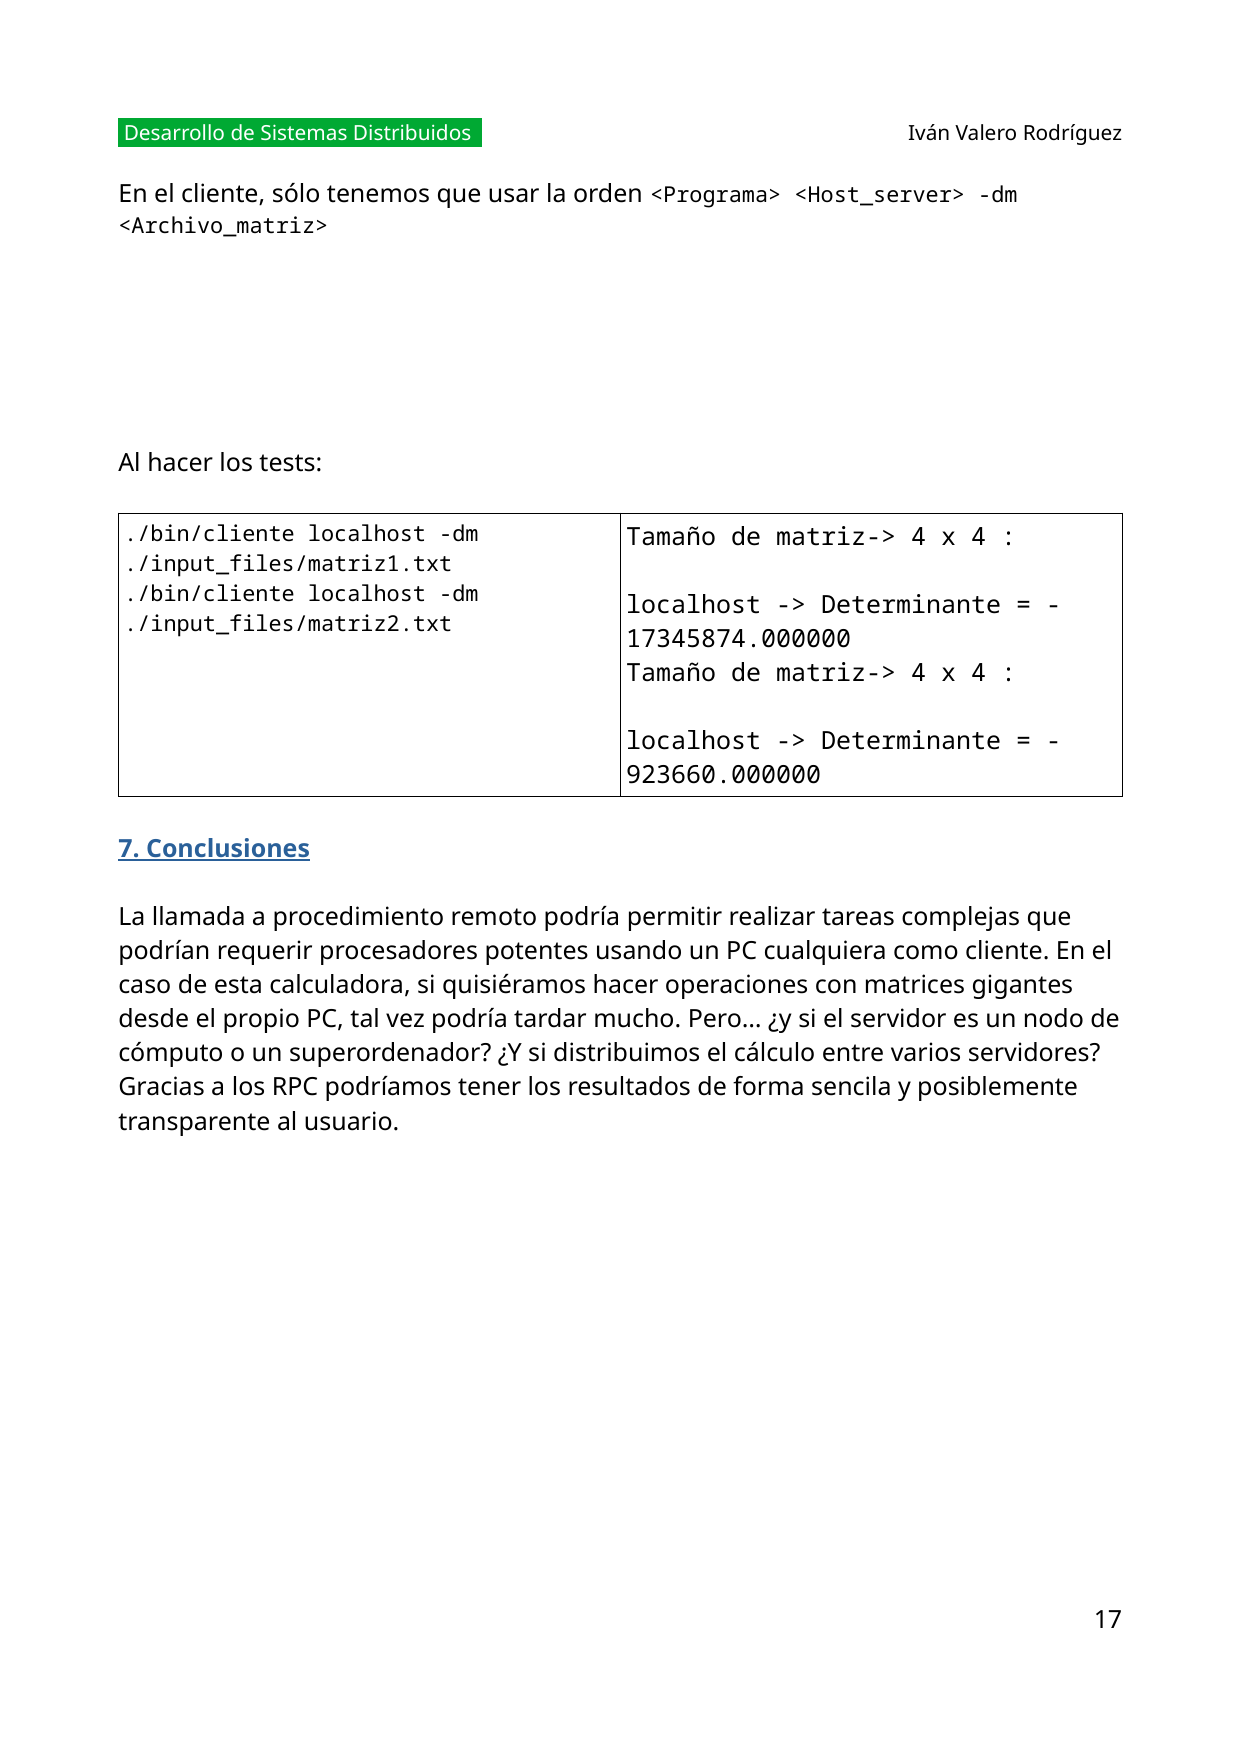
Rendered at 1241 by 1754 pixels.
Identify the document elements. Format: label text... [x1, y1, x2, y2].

text 7. Conclusiones [118, 831, 1122, 865]
text En el cliente, sólo tenemos que usar la orden <Programa> <Host_server> -dm <Archivo_matriz> [118, 176, 1122, 240]
table_header ./bin/cliente localhost -dm ./input_files/matriz1.txt ./bin/cliente localhost -dm ./input_files/matriz2.txt [119, 514, 620, 796]
text La llamada a procedimiento remoto podría permitir realizar tareas complejas que podrían requerir procesadores potentes usando un PC cualquiera como cliente. En el caso de esta calculadora, si quisiéramos hacer operaciones con matrices gigantes desde el propio PC, tal vez podría tardar mucho. Pero… ¿y si el servidor es un nodo de cómputo o un superordenador? ¿Y si distribuimos el cálculo entre varios servidores? Gracias a los RPC podríamos tener los resultados de forma sencila y posiblemente transparente al usuario. [118, 899, 1122, 1137]
table_header Tamaño de matriz-> 4 x 4 : localhost -> Determinante = -17345874.000000 Tamaño de matriz-> 4 x 4 : localhost -> Determinante = -923660.000000 [621, 514, 1122, 796]
text Al hacer los tests: [118, 444, 1122, 478]
